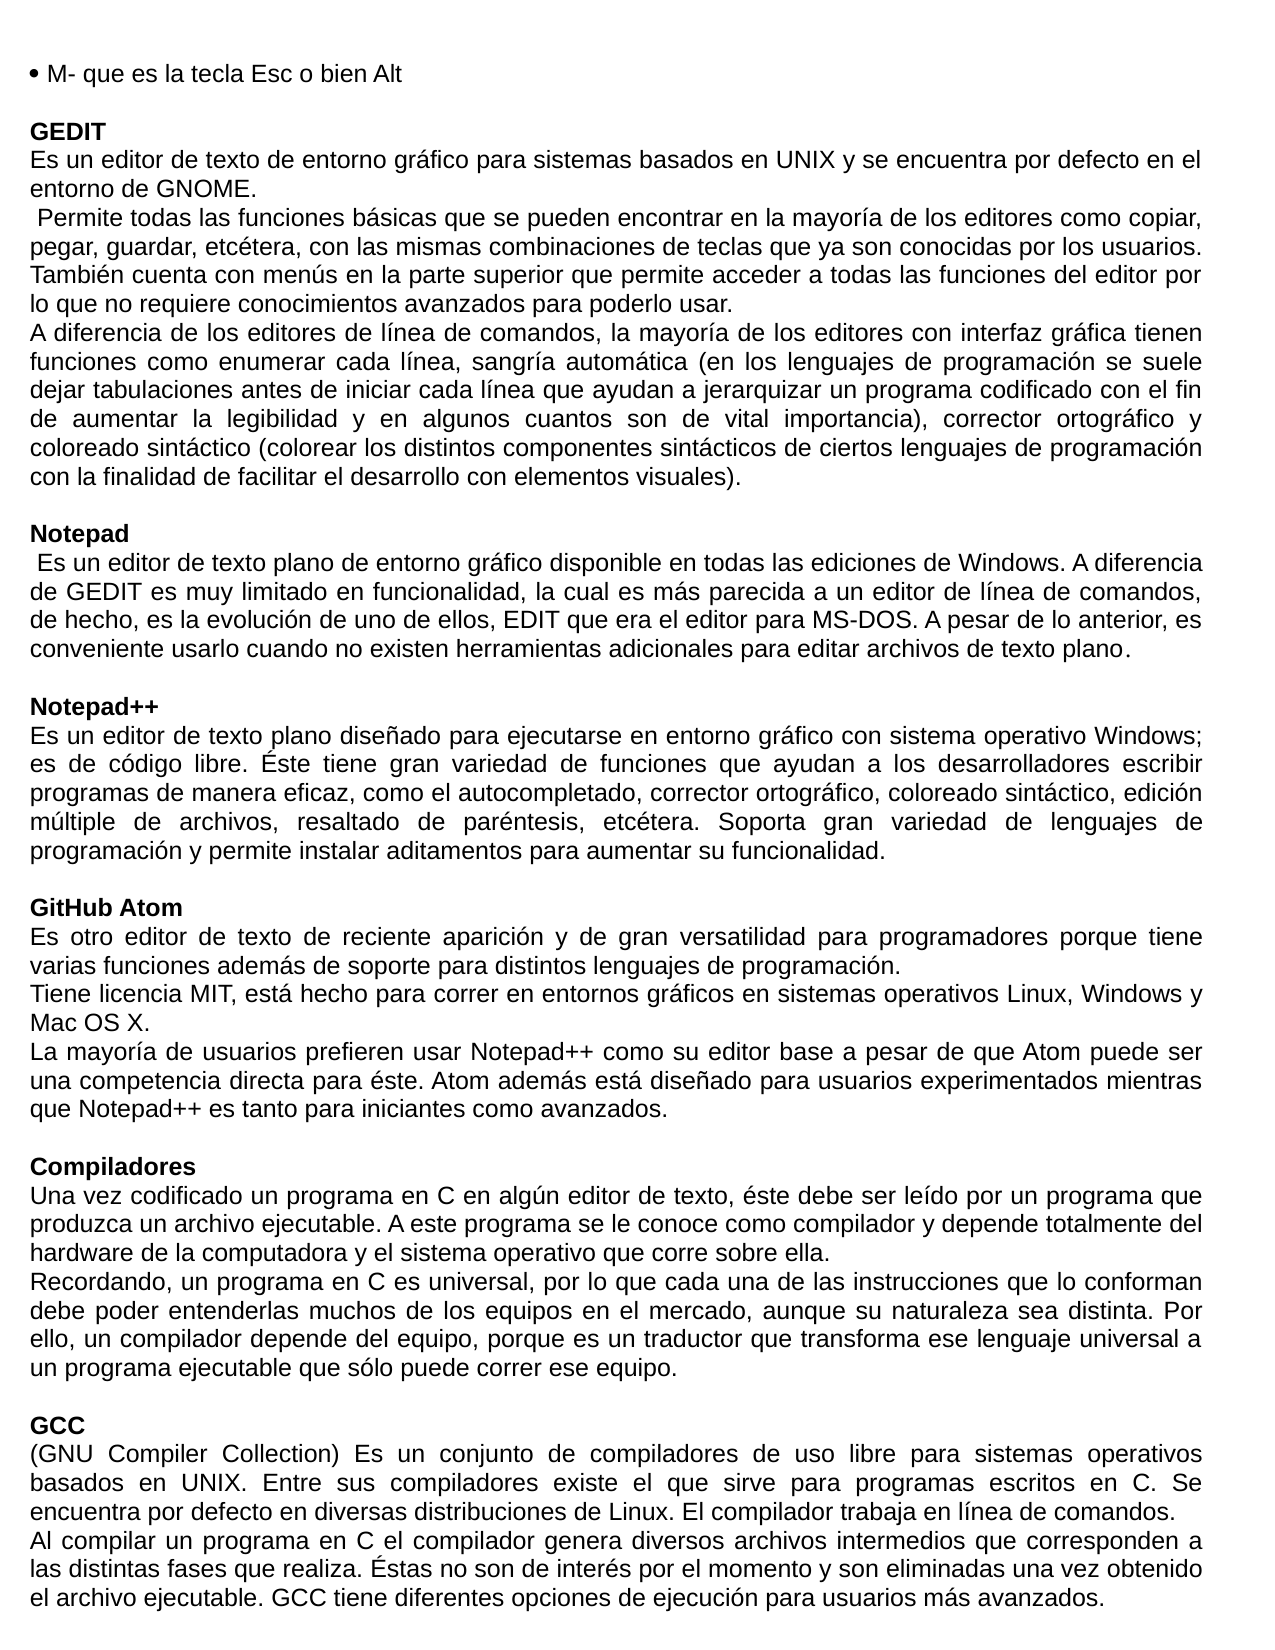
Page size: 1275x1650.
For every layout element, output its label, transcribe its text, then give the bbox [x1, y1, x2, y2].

text Permite todas las funciones básicas que se pueden encontrar en la mayoría de los editores como copiar, pegar, guardar, etcétera, con las mismas combinaciones de teclas que ya son conocidas por los usuarios. También cuenta con menús en la parte superior que permite acceder a todas las funciones del editor por lo que no requiere conocimientos avanzados para poderlo usar. [29, 203, 1205, 318]
text (GNU Compiler Collection) Es un conjunto de compiladores de uso libre para sistemas operativos basados en UNIX. Entre sus compiladores existe el que sirve para programas escritos en C. Se encuentra por defecto en diversas distribuciones de Linux. El compilador trabaja en línea de comandos. [29, 1439, 1205, 1526]
text Notepad [29, 519, 1205, 548]
text GCC [29, 1411, 1205, 1439]
text Es otro editor de texto de reciente aparición y de gran versatilidad para programadores porque tiene varias funciones además de soporte para distintos lenguajes de programación. [29, 922, 1205, 979]
text GitHub Atom [29, 893, 1205, 922]
text  M- que es la tecla Esc o bien Alt [29, 59, 1205, 88]
text Es un editor de texto plano de entorno gráfico disponible en todas las ediciones de Windows. A diferencia de GEDIT es muy limitado en funcionalidad, la cual es más parecida a un editor de línea de comandos, de hecho, es la evolución de uno de ellos, EDIT que era el editor para MS-DOS. A pesar de lo anterior, es conveniente usarlo cuando no existen herramientas adicionales para editar archivos de texto plano. [29, 548, 1205, 663]
text Notepad++ [29, 692, 1205, 721]
text A diferencia de los editores de línea de comandos, la mayoría de los editores con interfaz gráfica tienen funciones como enumerar cada línea, sangría automática (en los lenguajes de programación se suele dejar tabulaciones antes de iniciar cada línea que ayudan a jerarquizar un programa codificado con el fin de aumentar la legibilidad y en algunos cuantos son de vital importancia), corrector ortográfico y coloreado sintáctico (colorear los distintos componentes sintácticos de ciertos lenguajes de programación con la finalidad de facilitar el desarrollo con elementos visuales). [29, 318, 1205, 491]
text Compiladores [29, 1152, 1205, 1181]
text Al compilar un programa en C el compilador genera diversos archivos intermedios que corresponden a las distintas fases que realiza. Éstas no son de interés por el momento y son eliminadas una vez obtenido el archivo ejecutable. GCC tiene diferentes opciones de ejecución para usuarios más avanzados. [29, 1526, 1205, 1612]
text Es un editor de texto de entorno gráfico para sistemas basados en UNIX y se encuentra por defecto en el entorno de GNOME. [29, 146, 1205, 203]
text Recordando, un programa en C es universal, por lo que cada una de las instrucciones que lo conforman debe poder entenderlas muchos de los equipos en el mercado, aunque su naturaleza sea distinta. Por ello, un compilador depende del equipo, porque es un traductor que transforma ese lenguaje universal a un programa ejecutable que sólo puede correr ese equipo. [29, 1267, 1205, 1382]
text Es un editor de texto plano diseñado para ejecutarse en entorno gráfico con sistema operativo Windows; es de código libre. Éste tiene gran variedad de funciones que ayudan a los desarrolladores escribir programas de manera eficaz, como el autocompletado, corrector ortográfico, coloreado sintáctico, edición múltiple de archivos, resaltado de paréntesis, etcétera. Soporta gran variedad de lenguajes de programación y permite instalar aditamentos para aumentar su funcionalidad. [29, 721, 1205, 864]
text Tiene licencia MIT, está hecho para correr en entornos gráficos en sistemas operativos Linux, Windows y Mac OS X. [29, 979, 1205, 1037]
text La mayoría de usuarios prefieren usar Notepad++ como su editor base a pesar de que Atom puede ser una competencia directa para éste. Atom además está diseñado para usuarios experimentados mientras que Notepad++ es tanto para iniciantes como avanzados. [29, 1037, 1205, 1123]
text Una vez codificado un programa en C en algún editor de texto, éste debe ser leído por un programa que produzca un archivo ejecutable. A este programa se le conoce como compilador y depende totalmente del hardware de la computadora y el sistema operativo que corre sobre ella. [29, 1181, 1205, 1267]
text GEDIT [29, 117, 1205, 146]
